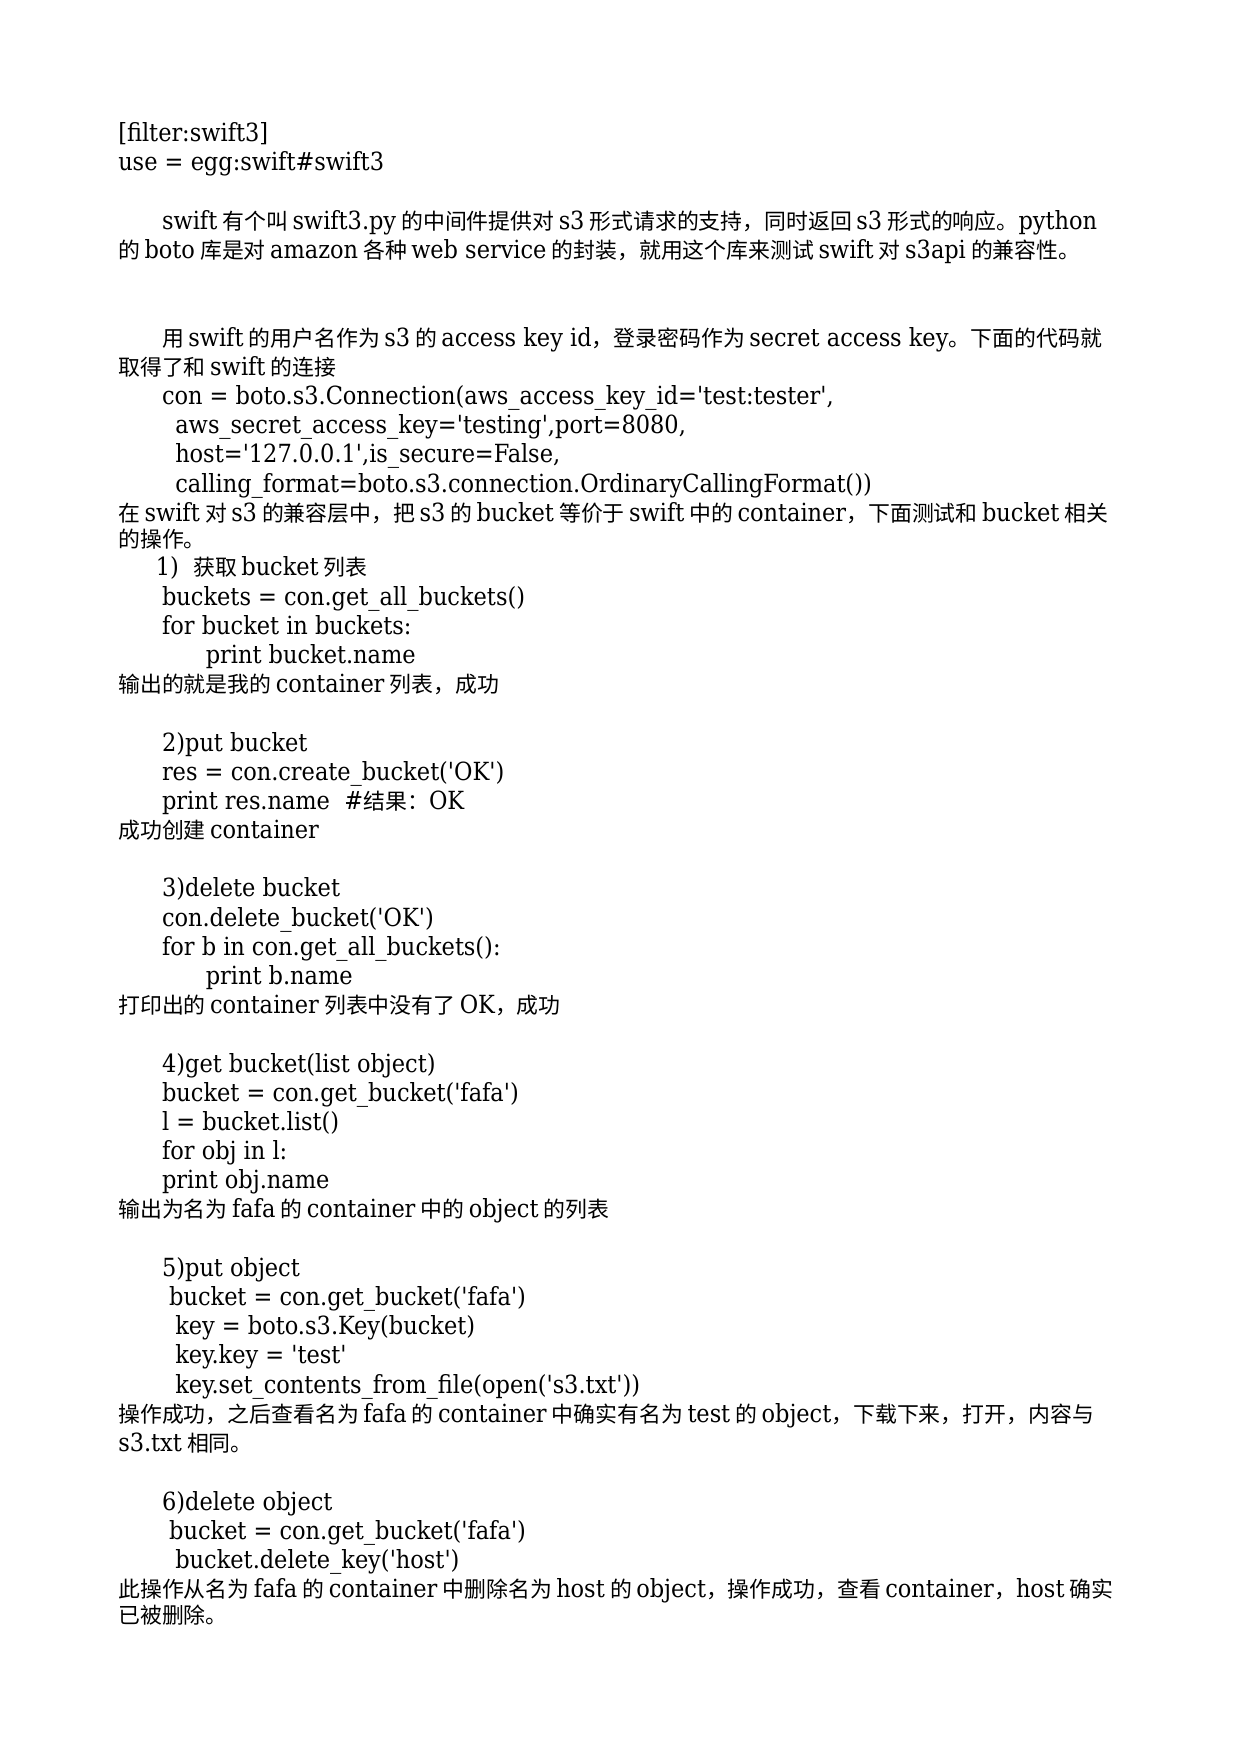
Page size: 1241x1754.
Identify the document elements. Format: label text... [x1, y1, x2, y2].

text print b.name [118, 961, 1122, 990]
text aws_secret_access_key='testing',port=8080, [118, 410, 1122, 439]
text 此操作从名为fafa的container中删除名为host的object，操作成功，查看container，host确实已被删除。 [118, 1574, 1122, 1629]
text l = bucket.list() [118, 1107, 1122, 1136]
text bucket = con.get_bucket('fafa') [118, 1516, 1122, 1545]
text 4)get bucket(list object) [118, 1049, 1122, 1078]
text swift有个叫swift3.py的中间件提供对s3形式请求的支持，同时返回s3形式的响应。python的boto库是对amazon各种web service的封装，就用这个库来测试swift对s3api的兼容性。 [118, 206, 1122, 264]
text print res.name #结果：OK [118, 786, 1122, 815]
text print obj.name [118, 1166, 1122, 1195]
text con = boto.s3.Connection(aws_access_key_id='test:tester', [118, 381, 1122, 410]
text bucket = con.get_bucket('fafa') [118, 1078, 1122, 1107]
text 用swift的用户名作为s3的access key id，登录密码作为secret access key。下面的代码就取得了和swift的连接 [118, 323, 1122, 381]
text 输出的就是我的container列表，成功 [118, 669, 1122, 698]
text 输出为名为fafa的container中的object的列表 [118, 1195, 1122, 1224]
text 3)delete bucket [118, 874, 1122, 903]
text key = boto.s3.Key(bucket) [118, 1312, 1122, 1341]
text res = con.create_bucket('OK') [118, 757, 1122, 786]
text [filter:swift3] [118, 118, 1122, 147]
text print bucket.name [118, 640, 1122, 669]
text 在swift对s3的兼容层中，把s3的bucket等价于swift中的container，下面测试和bucket相关的操作。 [118, 498, 1122, 553]
text key.set_contents_from_file(open('s3.txt')) [118, 1370, 1122, 1399]
text key.key = 'test' [118, 1341, 1122, 1370]
text 5)put object [118, 1253, 1122, 1282]
text use = egg:swift#swift3 [118, 147, 1122, 176]
text calling_format=boto.s3.connection.OrdinaryCallingFormat()) [118, 469, 1122, 498]
list 获取bucket列表 [156, 553, 1122, 582]
text con.delete_bucket('OK') [118, 903, 1122, 932]
text 操作成功，之后查看名为fafa的container中确实有名为test的object，下载下来，打开，内容与s3.txt相同。 [118, 1399, 1122, 1457]
text for obj in l: [118, 1136, 1122, 1166]
text 成功创建container [118, 815, 1122, 844]
text buckets = con.get_all_buckets() [118, 582, 1122, 611]
text 6)delete object [118, 1487, 1122, 1516]
text for b in con.get_all_buckets(): [118, 932, 1122, 961]
text for bucket in buckets: [118, 611, 1122, 640]
text bucket.delete_key('host') [118, 1545, 1122, 1574]
text 2)put bucket [118, 728, 1122, 757]
text host='127.0.0.1',is_secure=False, [118, 439, 1122, 469]
text 打印出的container列表中没有了OK，成功 [118, 990, 1122, 1019]
text bucket = con.get_bucket('fafa') [118, 1282, 1122, 1312]
